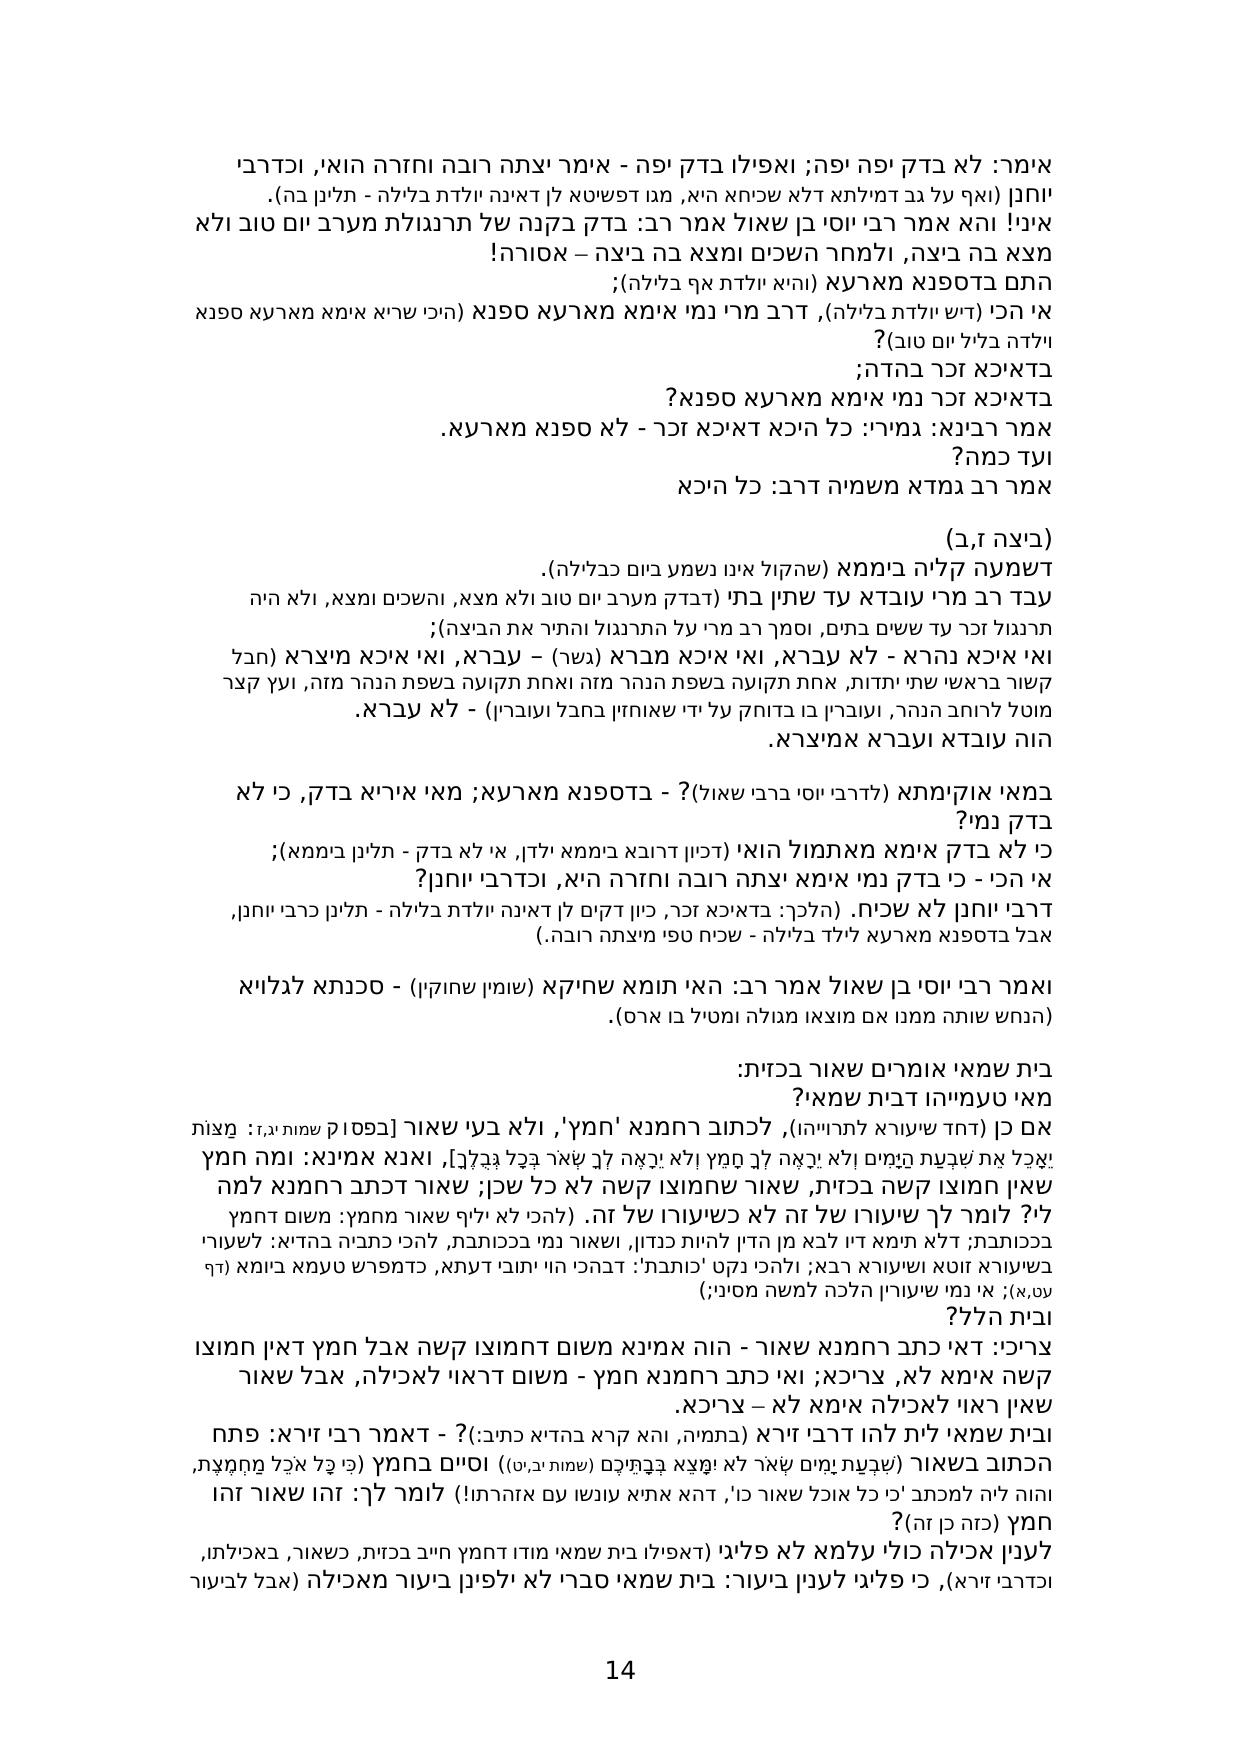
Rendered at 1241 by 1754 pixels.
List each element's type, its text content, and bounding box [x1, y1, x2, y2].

text התם בדספנא מארעא (והיא יולדת אף בלילה); [187, 267, 1053, 296]
text ואמר רבי יוסי בן שאול אמר רב: האי תומא שחיקא (שומין שחוקין) - סכנתא לגלויא (הנחש שותה ממנו אם מוצאו מגולה ומטיל בו ארס). [187, 971, 1053, 1030]
text במאי אוקימתא (לדרבי יוסי ברבי שאול)? - בדספנא מארעא; מאי איריא בדק, כי לא בדק נמי? [187, 777, 1053, 835]
text אם כן (דחד שיעורא לתרוייהו), לכתוב רחמנא 'חמץ', ולא בעי שאור [בפסוק שמות יג,ז: מַצּוֹת יֵאָכֵל אֵת שִׁבְעַת הַיָּמִים וְלֹא יֵרָאֶה לְךָ חָמֵץ וְלֹא יֵרָאֶה לְךָ שְׂאֹר בְּכָל גְּבֻלֶךָ], ואנא אמינא: ומה חמץ שאין חמוצו קשה בכזית, שאור שחמוצו קשה לא כל שכן; שאור דכתב רחמנא למה לי? לומר לך שיעורו של זה לא כשיעורו של זה. (להכי לא יליף שאור מחמץ: משום דחמץ בככותבת; דלא תימא דיו לבא מן הדין להיות כנדון, ושאור נמי בככותבת, להכי כתביה בהדיא: לשעורי בשיעורא זוטא ושיעורא רבא; ולהכי נקט 'כותבת': דבהכי הוי יתובי דעתא, כדמפרש טעמא ביומא (דף עט,א); אי נמי שיעורין הלכה למשה מסיני;) [187, 1112, 1053, 1302]
text בית שמאי אומרים שאור בכזית: [187, 1054, 1053, 1083]
text ועד כמה? [187, 442, 1053, 471]
text ובית הלל? [187, 1302, 1053, 1332]
text ובית שמאי לית להו דרבי זירא (בתמיה, והא קרא בהדיא כתיב:)? - דאמר רבי זירא: פתח הכתוב בשאור (שִׁבְעַת יָמִים שְׂאֹר לֹא יִמָּצֵא בְּבָתֵּיכֶם (שמות יב,יט)) וסיים בחמץ (כִּי כָּל אֹכֵל מַחְמֶצֶת, והוה ליה למכתב 'כי כל אוכל שאור כו', דהא אתיא עונשו עם אזהרתו!) לומר לך: זהו שאור זהו חמץ (כזה כן זה)? [187, 1419, 1053, 1536]
text דשמעה קליה ביממא (שהקול אינו נשמע ביום כבלילה). [187, 553, 1053, 583]
text לענין אכילה כולי עלמא לא פליגי (דאפילו בית שמאי מודו דחמץ חייב בכזית, כשאור, באכילתו, וכדרבי זירא), כי פליגי לענין ביעור: בית שמאי סברי לא ילפינן ביעור מאכילה (אבל לביעור [187, 1536, 1053, 1595]
text צריכי: דאי כתב רחמנא שאור - הוה אמינא משום דחמוצו קשה אבל חמץ דאין חמוצו קשה אימא לא, צריכא; ואי כתב רחמנא חמץ - משום דראוי לאכילה, אבל שאור שאין ראוי לאכילה אימא לא – צריכא. [187, 1332, 1053, 1419]
text ואי איכא נהרא - לא עברא, ואי איכא מברא (גשר) – עברא, ואי איכא מיצרא (חבל קשור בראשי שתי יתדות, אחת תקועה בשפת הנהר מזה ואחת תקועה בשפת הנהר מזה, ועץ קצר מוטל לרוחב הנהר, ועוברין בו בדוחק על ידי שאוחזין בחבל ועוברין) - לא עברא. [187, 641, 1053, 724]
text בדאיכא זכר נמי אימא מארעא ספנא? [187, 383, 1053, 413]
text כי לא בדק אימא מאתמול הואי (דכיון דרובא ביממא ילדן, אי לא בדק - תלינן ביממא); [187, 835, 1053, 864]
text בדאיכא זכר בהדה; [187, 354, 1053, 383]
text אי הכי - כי בדק נמי אימא יצתה רובה וחזרה היא, וכדרבי יוחנן? [187, 864, 1053, 894]
text אמר רב גמדא משמיה דרב: כל היכא [187, 471, 1053, 500]
text עבד רב מרי עובדא עד שתין בתי (דבדק מערב יום טוב ולא מצא, והשכים ומצא, ולא היה תרנגול זכר עד ששים בתים, וסמך רב מרי על התרנגול והתיר את הביצה); [187, 583, 1053, 641]
text אמר רבינא: גמירי: כל היכא דאיכא זכר - לא ספנא מארעא. [187, 413, 1053, 442]
text איני! והא אמר רבי יוסי בן שאול אמר רב: בדק בקנה של תרנגולת מערב יום טוב ולא מצא בה ביצה, ולמחר השכים ומצא בה ביצה – אסורה! [187, 208, 1053, 267]
text מאי טעמייהו דבית שמאי? [187, 1083, 1053, 1112]
text הוה עובדא ועברא אמיצרא. [187, 724, 1053, 753]
text אי הכי (דיש יולדת בלילה), דרב מרי נמי אימא מארעא ספנא (היכי שריא אימא מארעא ספנא וילדה בליל יום טוב)? [187, 296, 1053, 354]
text אימר: לא בדק יפה יפה; ואפילו בדק יפה - אימר יצתה רובה וחזרה הואי, וכדרבי יוחנן (ואף על גב דמילתא דלא שכיחא היא, מגו דפשיטא לן דאינה יולדת בלילה - תלינן בה). [187, 150, 1053, 208]
text דרבי יוחנן לא שכיח. (הלכך: בדאיכא זכר, כיון דקים לן דאינה יולדת בלילה - תלינן כרבי יוחנן, אבל בדספנא מארעא לילד בלילה - שכיח טפי מיצתה רובה.) [187, 894, 1053, 947]
text (ביצה ז,ב) [187, 524, 1053, 553]
